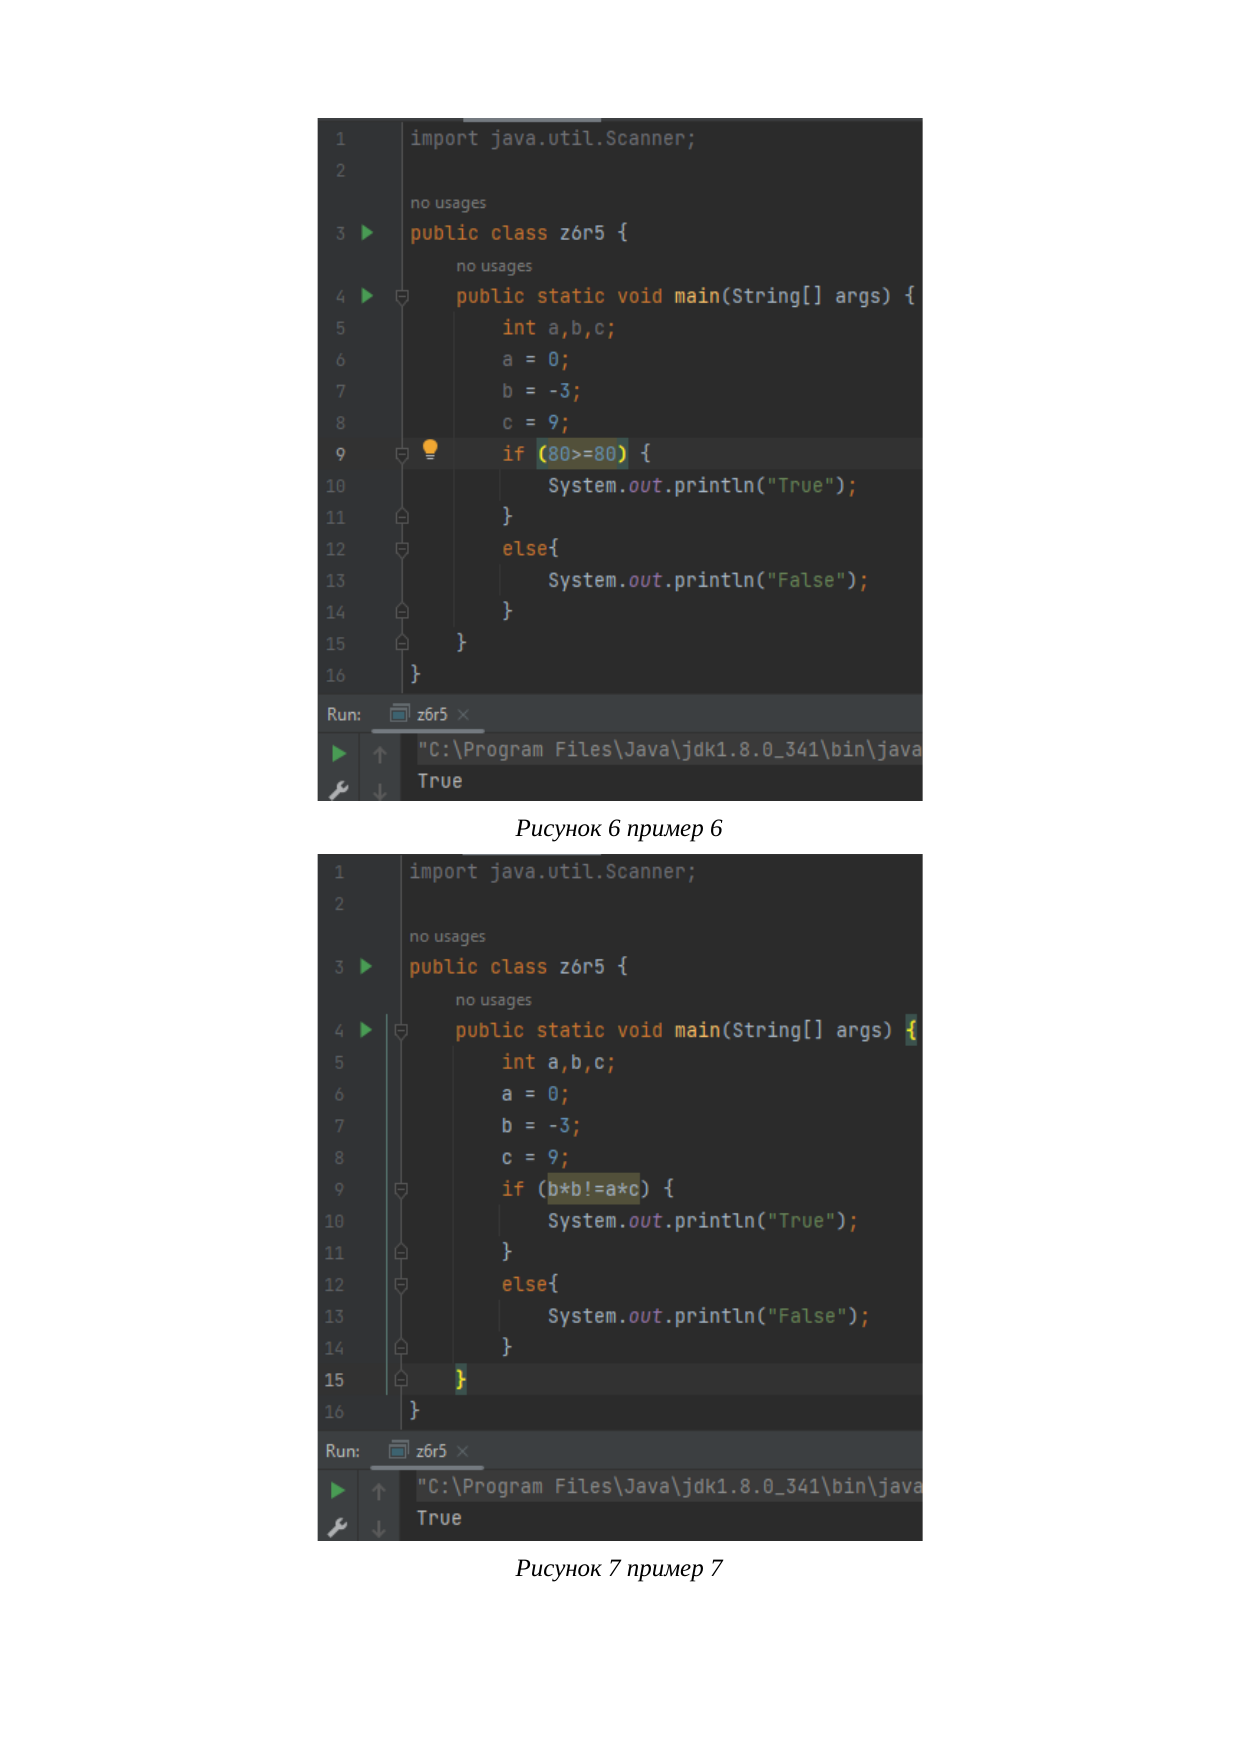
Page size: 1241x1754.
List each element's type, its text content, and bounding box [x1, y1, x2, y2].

text Рисунок 7 пример 7 [118, 1553, 1122, 1581]
text Рисунок 6 пример 6 [118, 813, 1122, 842]
